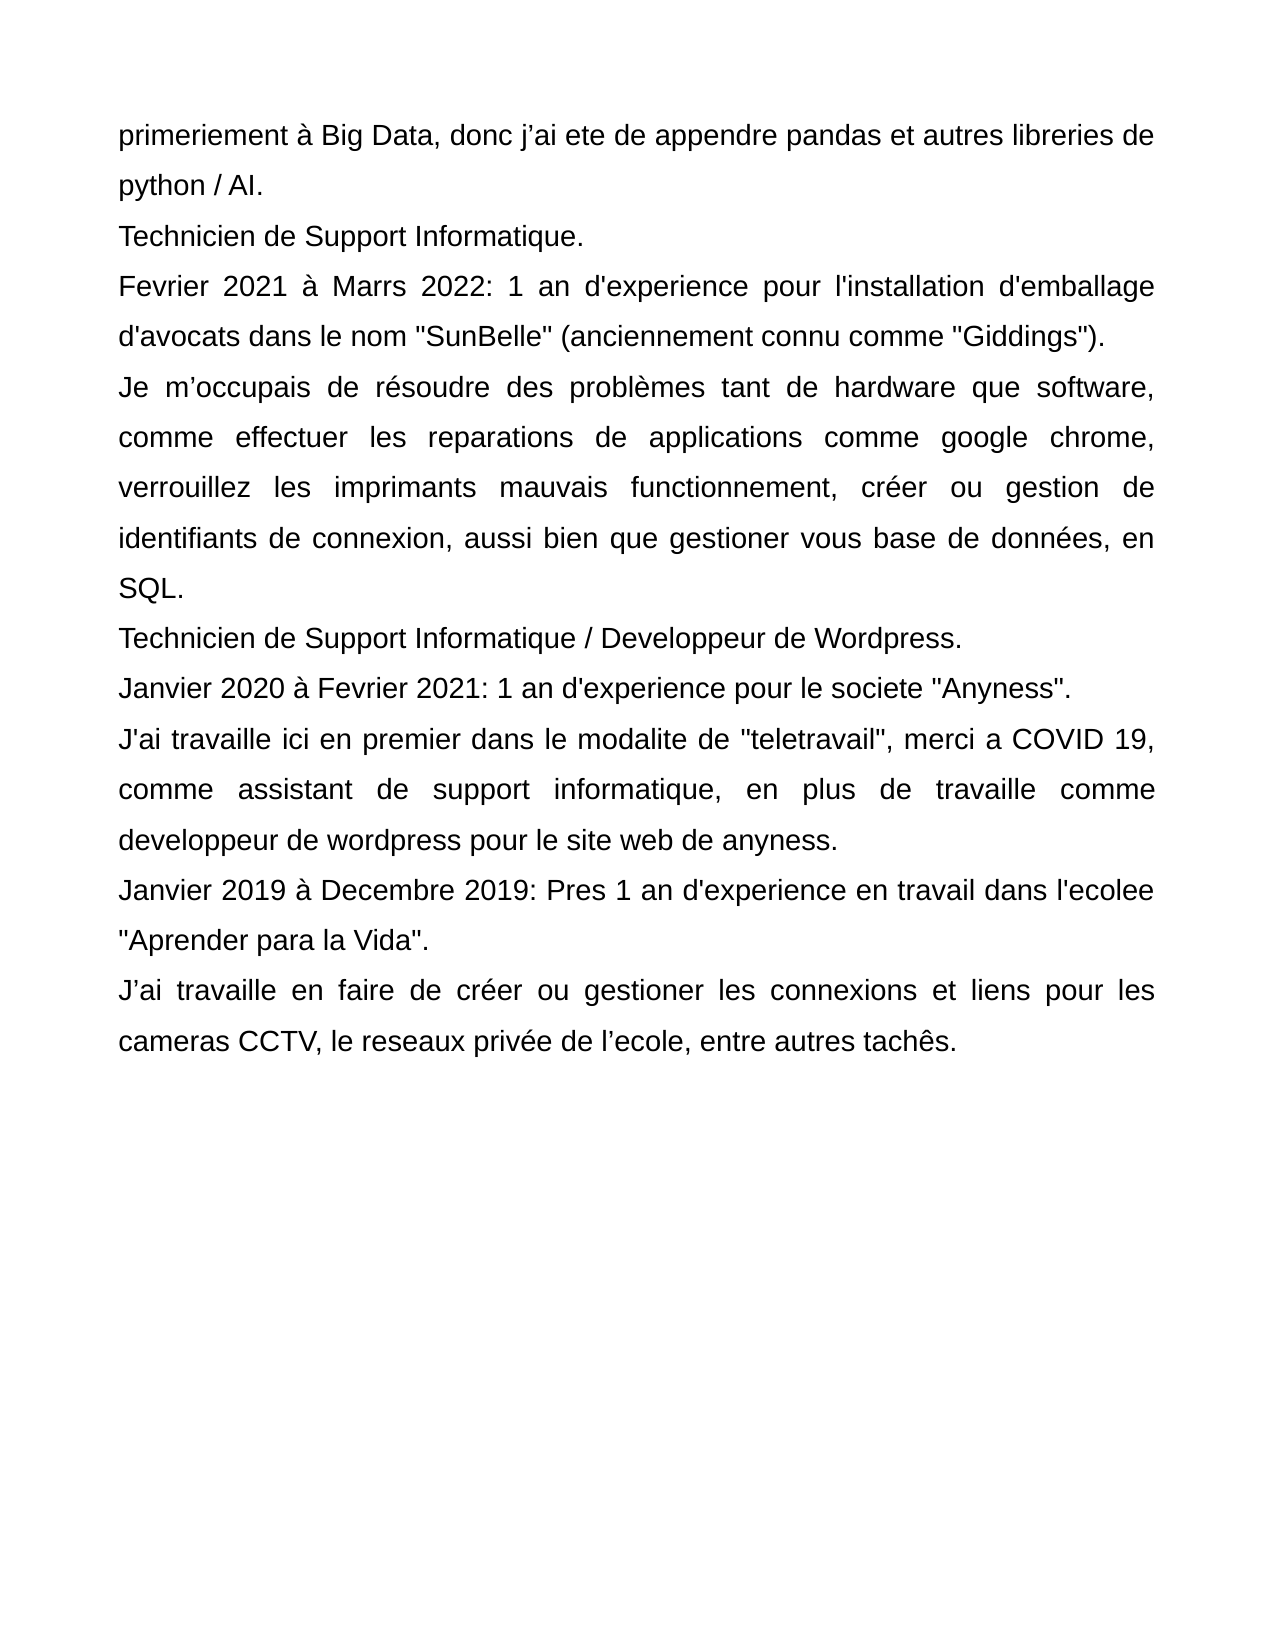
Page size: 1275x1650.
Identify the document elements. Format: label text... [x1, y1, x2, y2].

text Je m’occupais de résoudre des problèmes tant de hardware que software, comme effectuer les reparations de applications comme google chrome, verrouillez les imprimants mauvais functionnement, créer ou gestion de identifiants de connexion, aussi bien que gestioner vous base de données, en SQL. [118, 370, 1157, 604]
text Fevrier 2021 à Marrs 2022: 1 an d'experience pour l'installation d'emballage d'avocats dans le nom "SunBelle" (anciennement connu comme "Giddings"). [118, 269, 1157, 353]
text Technicien de Support Informatique / Developpeur de Wordpress. [118, 621, 1157, 655]
text J'ai travaille ici en premier dans le modalite de "teletravail", merci a COVID 19, comme assistant de support informatique, en plus de travaille comme developpeur de wordpress pour le site web de anyness. [118, 722, 1157, 856]
text Janvier 2020 à Fevrier 2021: 1 an d'experience pour le societe "Anyness". [118, 672, 1157, 705]
text Janvier 2019 à Decembre 2019: Pres 1 an d'experience en travail dans l'ecolee "Aprender para la Vida". [118, 873, 1157, 957]
text Technicien de Support Informatique. [118, 219, 1157, 252]
text primeriement à Big Data, donc j’ai ete de appendre pandas et autres libreries de python / AI. [118, 118, 1157, 202]
text J’ai travaille en faire de créer ou gestioner les connexions et liens pour les cameras CCTV, le reseaux privée de l’ecole, entre autres tachês. [118, 973, 1157, 1057]
